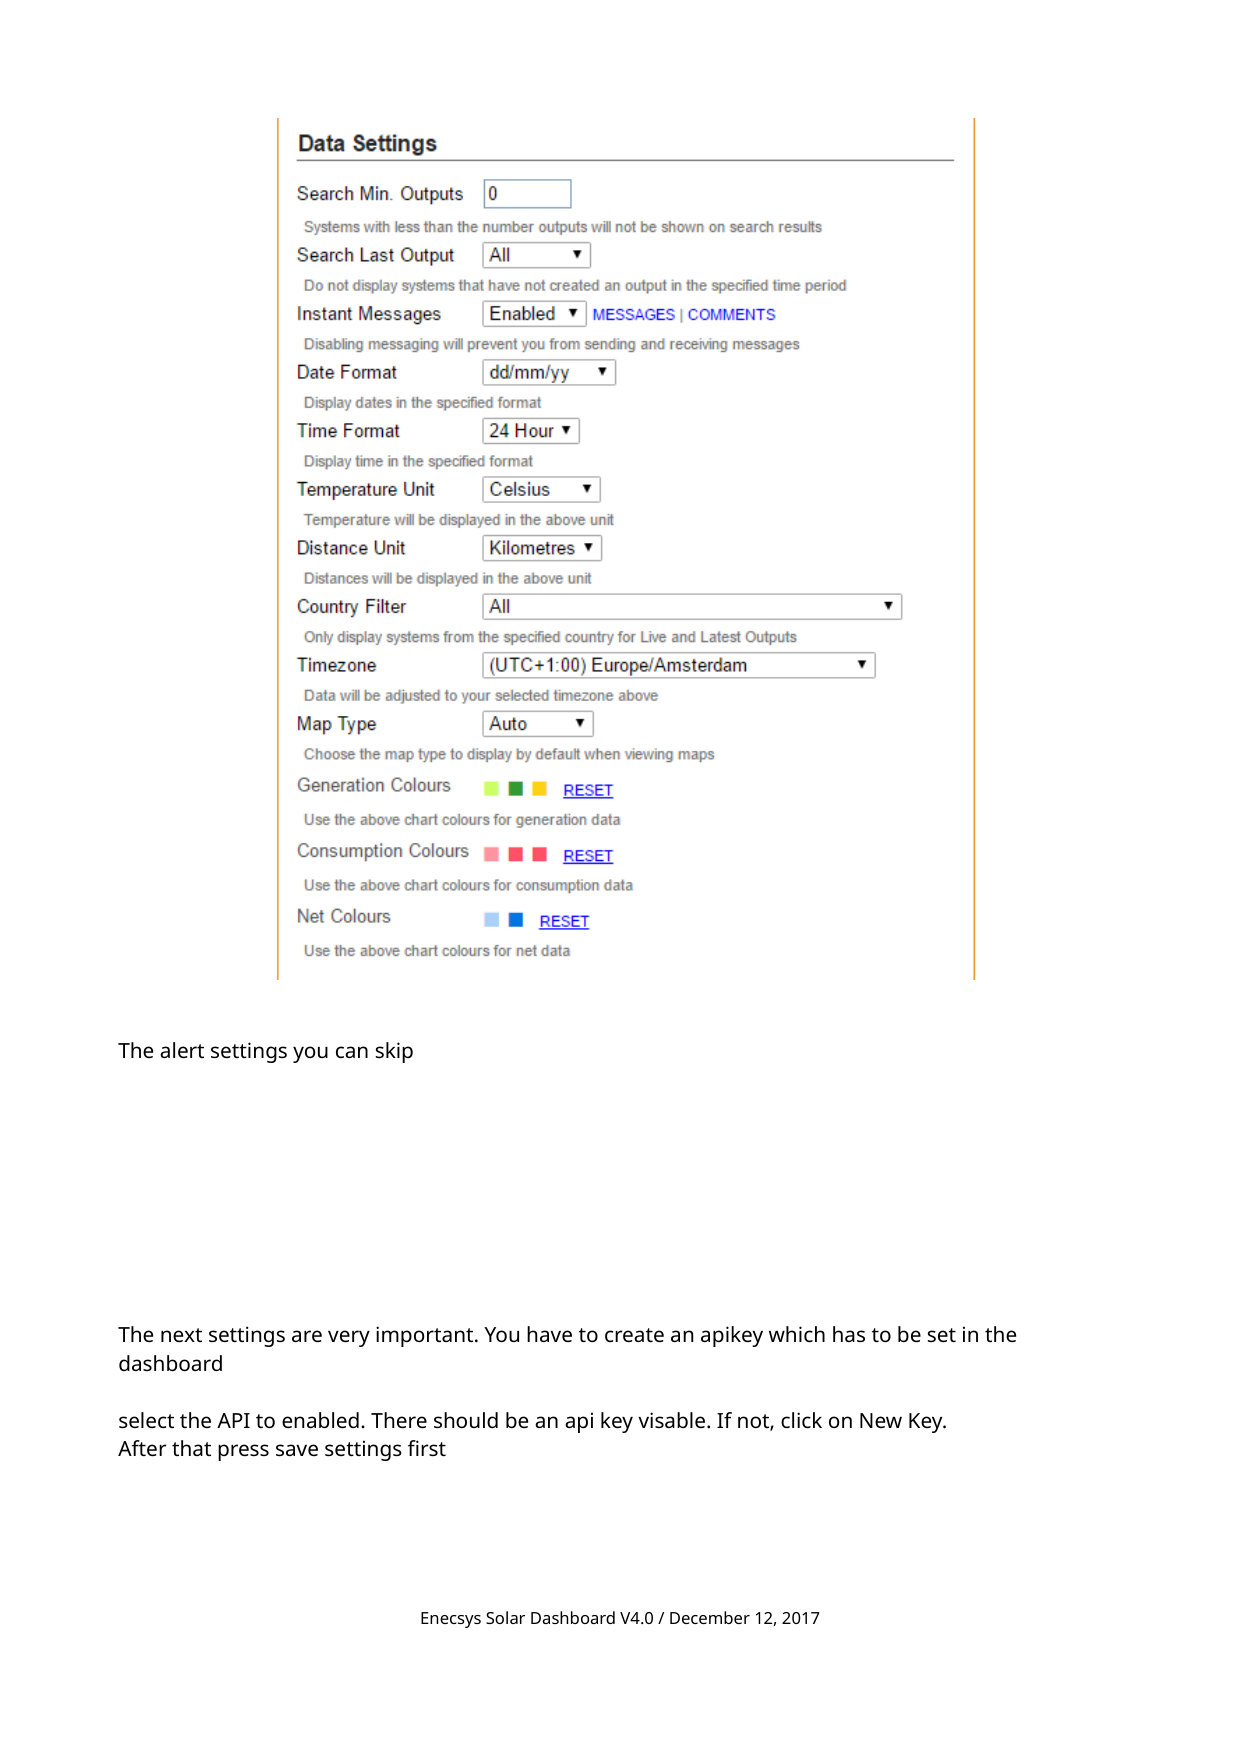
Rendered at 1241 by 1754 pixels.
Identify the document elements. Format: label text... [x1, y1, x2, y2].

text The alert settings you can skip [118, 1036, 1122, 1065]
text After that press save settings first [118, 1434, 1122, 1463]
text select the API to enabled. There should be an api key visable. If not, click on New Key. [118, 1406, 1122, 1434]
picture [262, 118, 978, 980]
text The next settings are very important. You have to create an apikey which has to be set in the dashboard [118, 1321, 1122, 1377]
